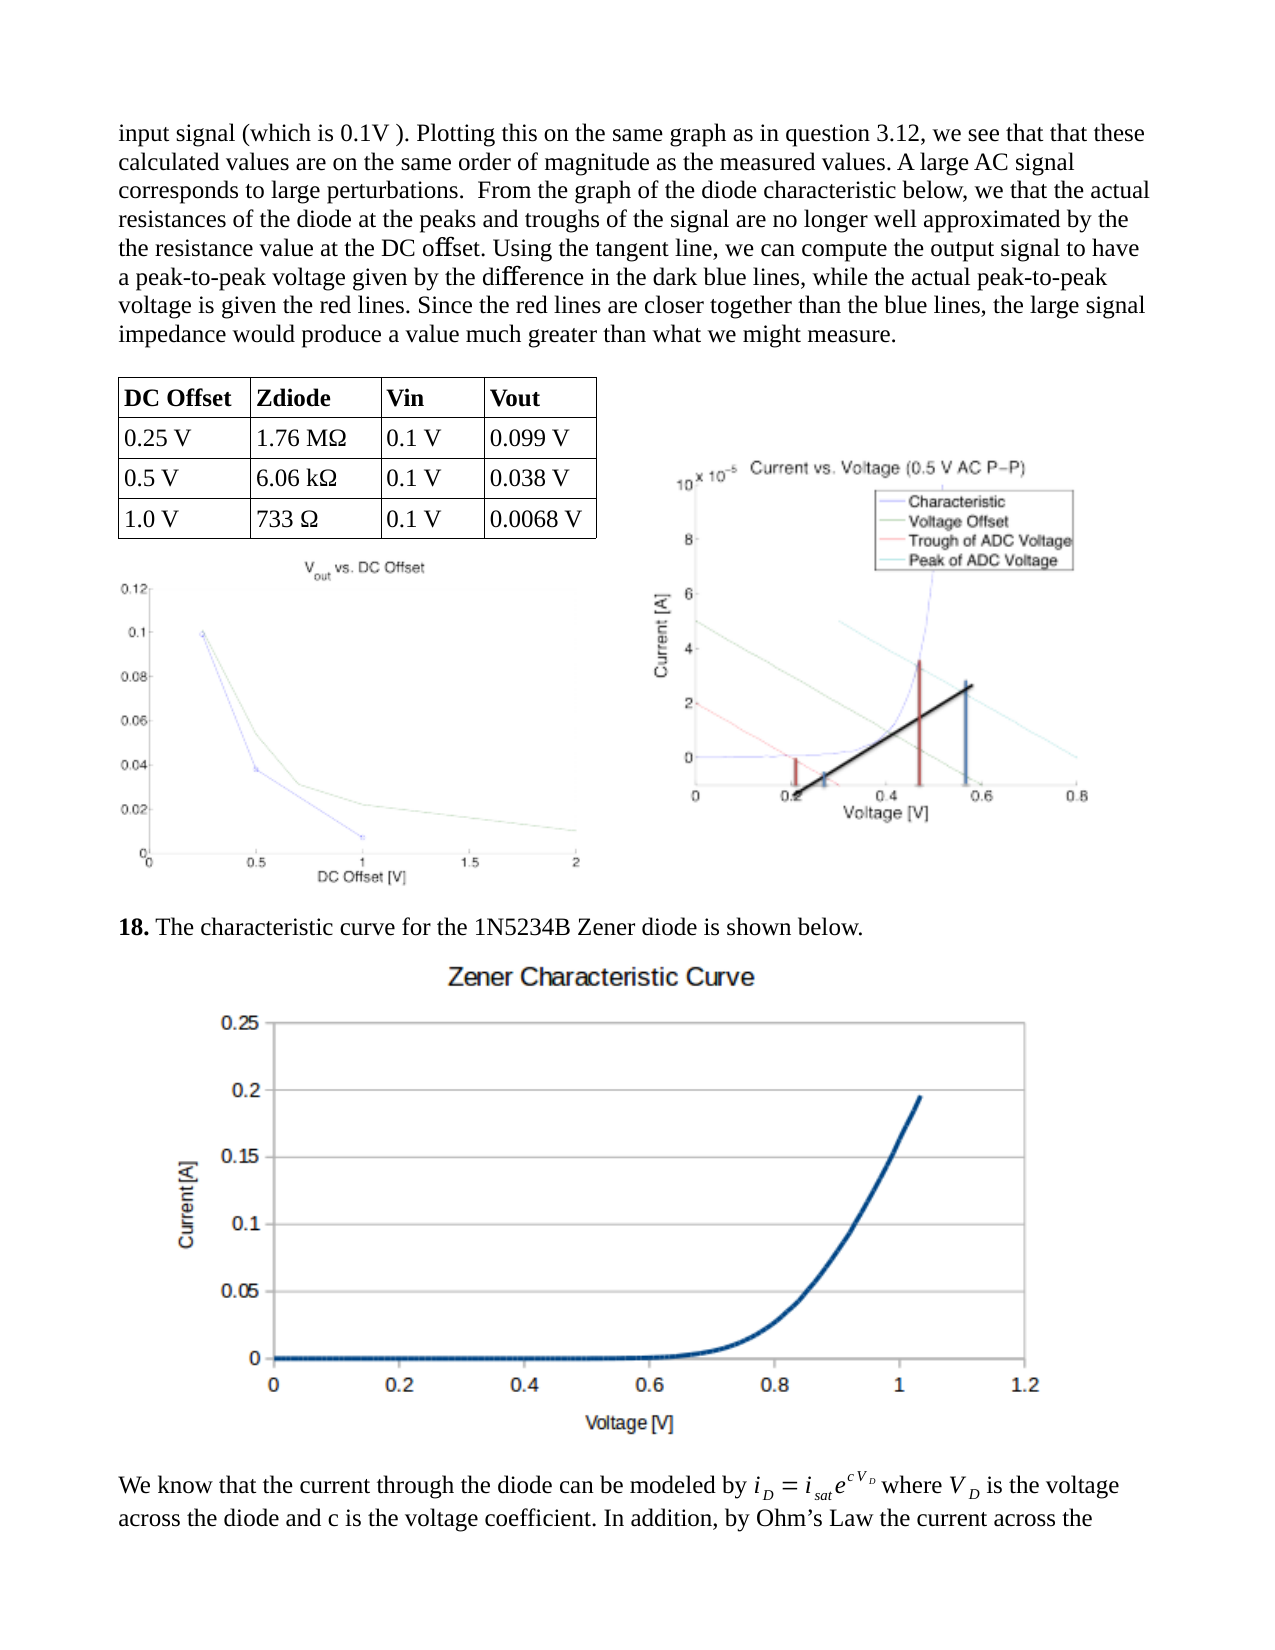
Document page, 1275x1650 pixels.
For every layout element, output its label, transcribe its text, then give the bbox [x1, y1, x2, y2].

table_cell 0.099 V [485, 418, 596, 457]
text 18. The characteristic curve for the 1N5234B Zener diode is shown below. [118, 912, 1157, 941]
table_cell 0.1 V [382, 499, 484, 538]
table_cell 1.76 MΩ [251, 418, 381, 457]
table_header Zdiode [251, 378, 381, 417]
table_cell 733 Ω [251, 499, 381, 538]
picture [165, 961, 1044, 1439]
table_cell 1.0 V [119, 499, 250, 538]
table_cell 0.1 V [382, 418, 484, 457]
table_cell 6.06 kΩ [251, 459, 381, 498]
table_header DC Offset [119, 378, 250, 417]
text We know that the current through the diode can be modeled bywhereis the voltage across the diode and c is the voltage coefficient. In addition, by Ohm’s Law the current across the resistor iswhereis the source voltage. Since the diode and resistor are in series, and therefore. Since we want the voltage across the diode to be 6.2V andand the voltage coeﬃcient were measured to be 1.36 × 10−7 A and 25.46 respectively, then we can estimate the resistor value to be approximately 152.5 Ω. Experimentally, we measured the resistor value to be approximately 220Ω. Note that the reasonable discrepancy between these values can be attributed to the fact that since the characteristic curve is exponential, small changes in the voltage coeﬃcient will lead to very diﬀerent resistor values. We determined that 680Ω was the smallest load resistor value which would not signiﬁcantly decrease the circuit output voltage (we considered a significant decrease to be at least 1%). [118, 1467, 1157, 1531]
table_cell 0.038 V [485, 459, 596, 498]
table_cell 0.25 V [119, 418, 250, 457]
table_cell 0.0068 V [485, 499, 596, 538]
table_header Vin [382, 378, 484, 417]
picture [115, 556, 599, 889]
text 17. By producing a tangent line at the operating points of the values, we computed the resistance of the diode at those points to be 1.76MΩ for 0.25 V, 6.06kΩ for 0.5 V, and 733Ω for 1 V. Using the voltage divider equation we getwhere R = 10kΩ andis the voltage of the AC input signal (which is 0.1V ). Plotting this on the same graph as in question 3.12, we see that that these calculated values are on the same order of magnitude as the measured values. A large AC signal corresponds to large perturbations. From the graph of the diode characteristic below, we that the actual resistances of the diode at the peaks and troughs of the signal are no longer well approximated by the the resistance value at the DC oﬀset. Using the tangent line, we can compute the output signal to have a peak-to-peak voltage given by the diﬀerence in the dark blue lines, while the actual peak-to-peak voltage is given the red lines. Since the red lines are closer together than the blue lines, the large signal impedance would produce a value much greater than what we might measure. [118, 118, 1157, 348]
table_header Vout [485, 378, 596, 417]
picture [624, 456, 1112, 832]
table_cell 0.1 V [382, 459, 484, 498]
table_cell 0.5 V [119, 459, 250, 498]
